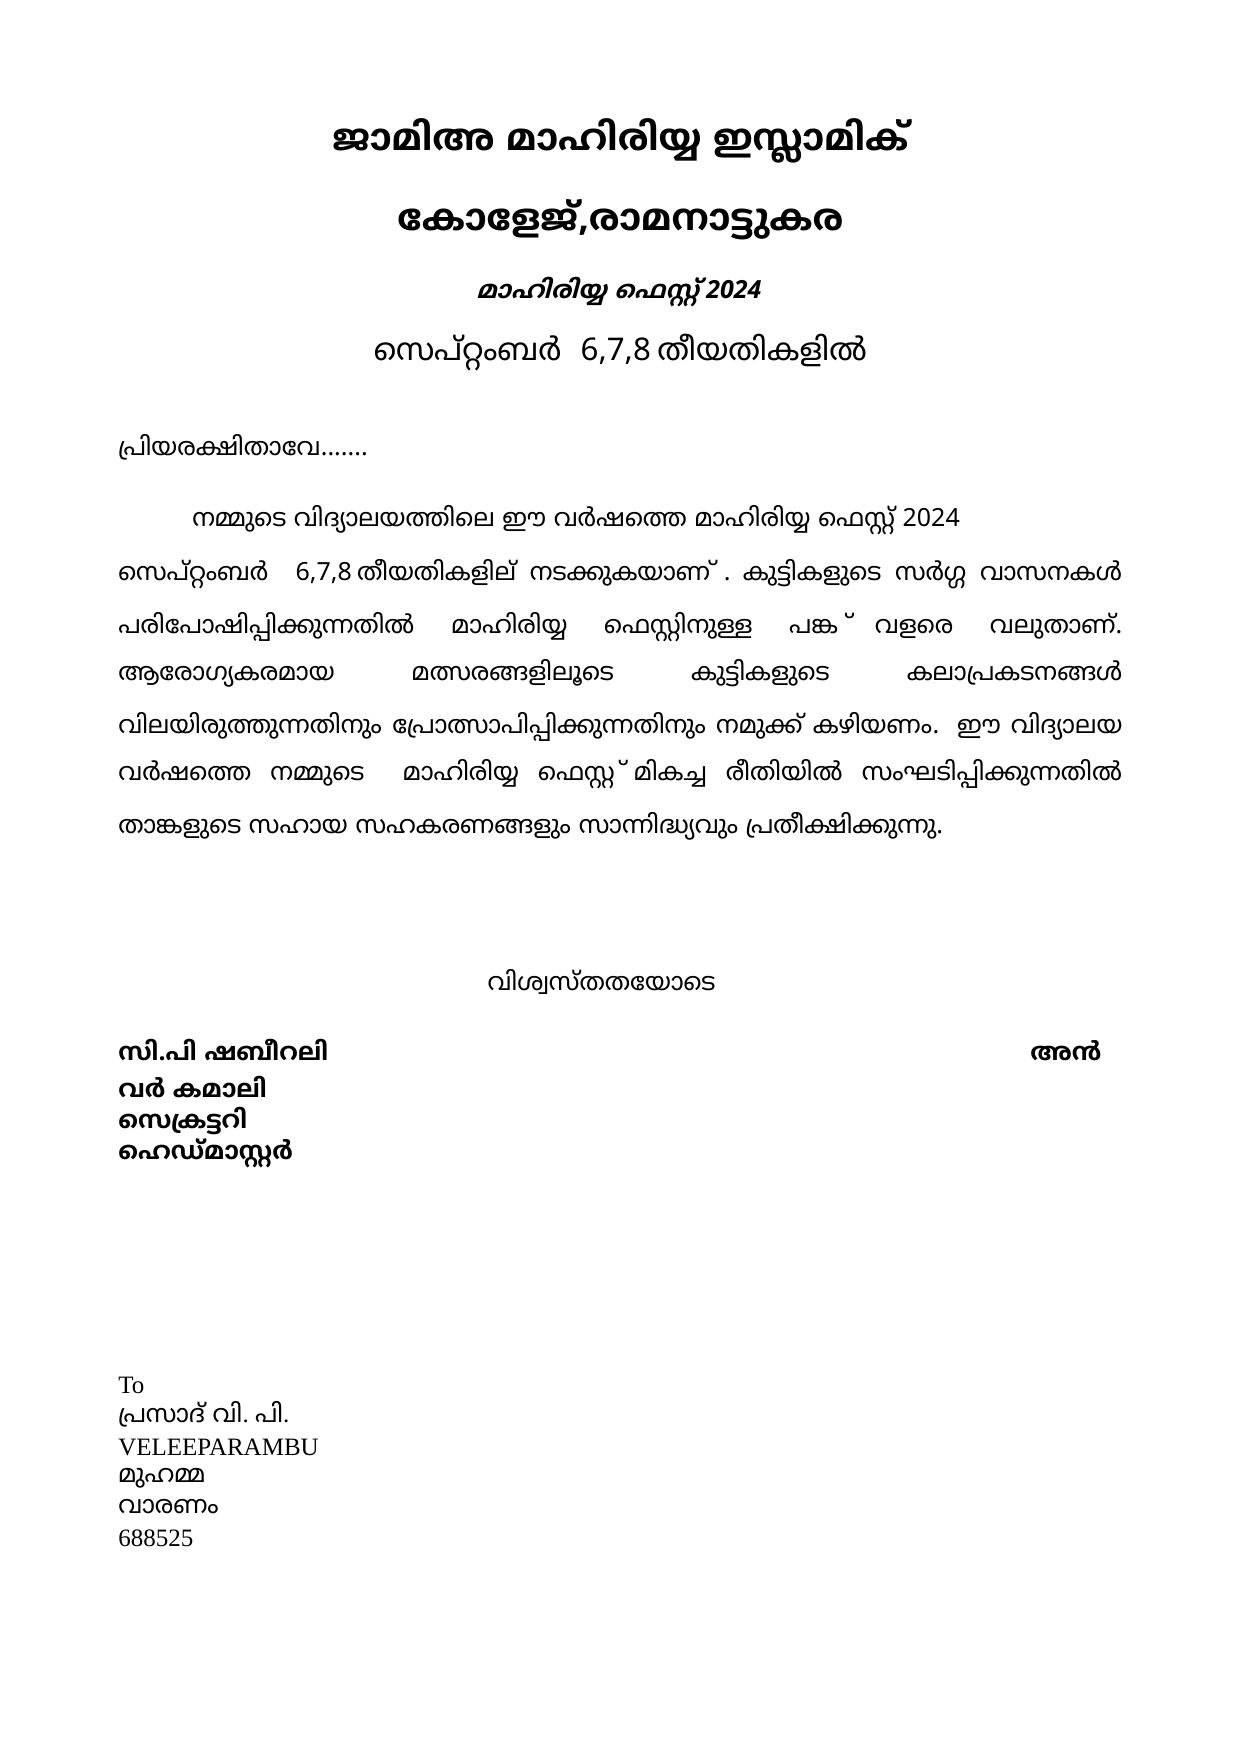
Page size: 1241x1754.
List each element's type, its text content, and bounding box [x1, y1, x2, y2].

text VELEEPARAMBU [118, 1432, 1122, 1461]
text പ്രസാദ്‌ വി. പി. [118, 1399, 1122, 1432]
text ജാമിഅ മാഹിരിയ്യ ഇസ്ലാമിക് കോളേജ്,രാമനാട്ടുകര [118, 118, 1122, 245]
text സെപ്റ്റംബര്‍ 6,7,8തീയതികളില്‍‍ നടക്കുകയാണ് . കുട്ടികളുടെ സര്‍ഗ്ഗ വാസനകള്‍ പരിപോഷിപ്പിക്കുന്നതില്‍ മാഹിരിയ്യ ഫെസ്റ്റിനുള്ള പങ്ക് വളരെ വലുതാണ്. ആരോഗ്യകരമായ മത്സരങ്ങളിലൂടെ കുട്ടികളുടെ കലാപ്രകടനങ്ങള്‍ വിലയിരുത്തുന്നതിനും പ്രോത്സാപിപ്പിക്കുന്നതിനും നമുക്ക് കഴിയണം. ഈ വിദ്യാലയ വര്‍ഷത്തെ നമ്മുടെ മാഹിരിയ്യ ഫെസ്റ്റ് മികച്ച രീതിയില്‍ സംഘടിപ്പിക്കുന്നതില്‍ താങ്കളുടെ സഹായ സഹകരണങ്ങളും സാന്നിദ്ധ്യവും പ്രതീക്ഷിക്കുന്നു. [118, 554, 1122, 843]
text സെക്രട്ടറി ഹെഡ്‌മാസ്റ്റര്‍ [118, 1107, 1122, 1169]
text മാഹിരിയ്യ ഫെസ്റ്റ് 2024 [118, 272, 1122, 308]
text സി.പി ഷബീറലി‍ അന്‍വ‍‍ര്‍ കമാലി ‍ [118, 1034, 1122, 1107]
text To [118, 1370, 1122, 1399]
text സെപ്റ്റംബര്‍ 6,7,8തീയതികളില്‍ [118, 327, 1122, 372]
text നമ്മുടെ വിദ്യാലയത്തിലെ ഈ വര്‍ഷത്തെ മാഹിരിയ്യ ഫെസ്റ്റ് 2024 [118, 499, 1122, 536]
text പ്രിയരക്ഷിതാവേ....... [118, 429, 1122, 465]
text വിശ്വസ്തതയോടെ [118, 964, 1122, 1000]
text വാരണം [118, 1492, 1122, 1523]
text മുഹമ്മ [118, 1461, 1122, 1492]
text 688525 [118, 1523, 1122, 1552]
text ‌‌ [118, 896, 1122, 929]
